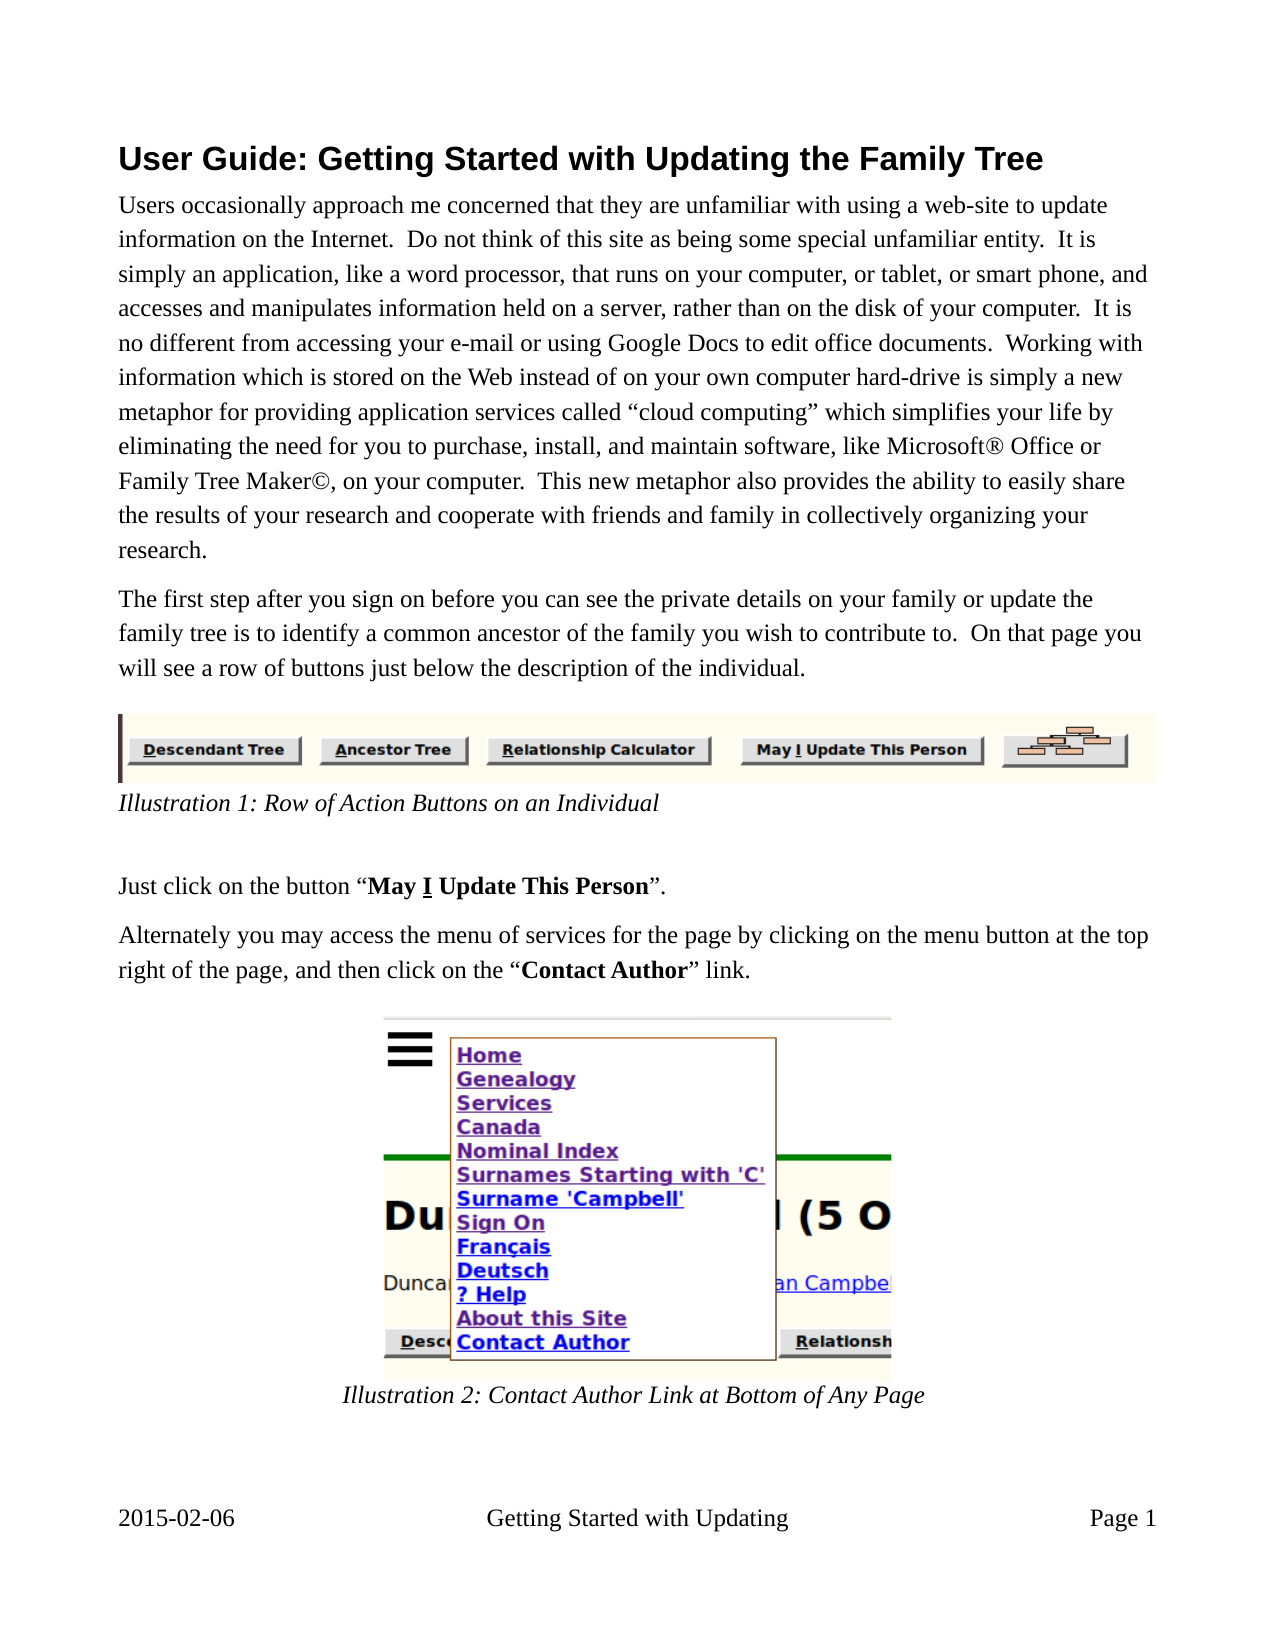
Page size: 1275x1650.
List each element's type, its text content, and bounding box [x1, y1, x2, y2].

subtitle User Guide: Getting Started with Updating the Family Tree [118, 139, 1157, 178]
text Illustration 1: Row of Action Buttons on an Individual [118, 783, 1157, 816]
text The first step after you sign on before you can see the private details on your family or update the family tree is to identify a common ancestor of the family you wish to contribute to. On that page you will see a row of buttons just below the description of the individual. [118, 584, 1157, 682]
text Illustration 2: Contact Author Link at Bottom of Any Page [342, 1016, 933, 1409]
picture [118, 714, 1157, 783]
text Users occasionally approach me concerned that they are unfamiliar with using a web-site to update information on the Internet. Do not think of this site as being some special unfamiliar entity. It is simply an application, like a word processor, that runs on your computer, or tablet, or smart phone, and accesses and manipulates information held on a server, rather than on the disk of your computer. It is no different from accessing your e-mail or using Google Docs to edit office documents. Working with information which is stored on the Web instead of on your own computer hard-drive is simply a new metaphor for providing application services called “cloud computing” which simplifies your life by eliminating the need for you to purchase, install, and maintain software, like Microsoft® Office or Family Tree Maker©, on your computer. This new metaphor also provides the ability to easily share the results of your research and cooperate with friends and family in collectively organizing your research. [118, 190, 1157, 564]
text Alternately you may access the menu of services for the page by clicking on the menu button at the top right of the page, and then click on the “Contact Author” link. [118, 920, 1157, 983]
picture [383, 1016, 892, 1381]
text Just click on the button “May I Update This Person”. [118, 871, 1157, 900]
